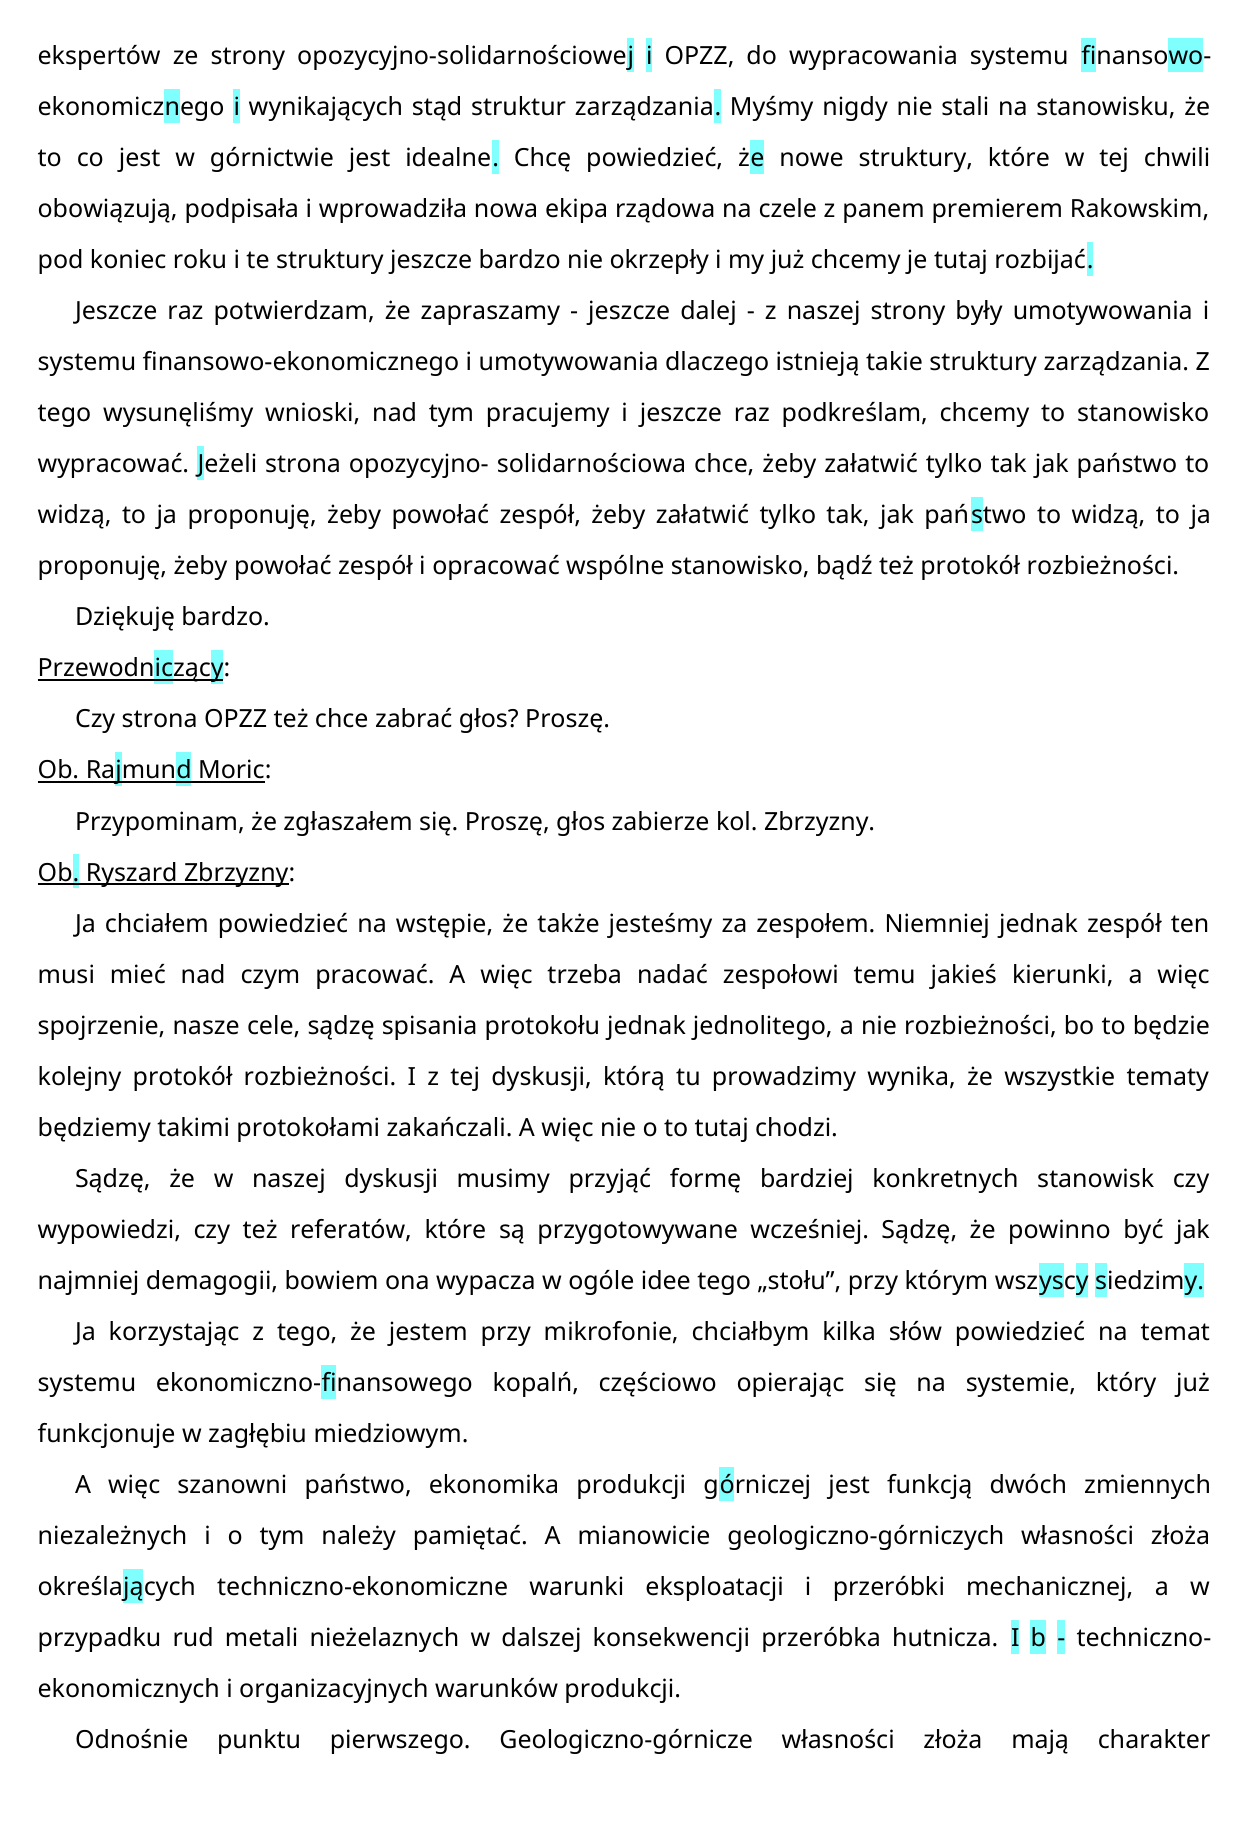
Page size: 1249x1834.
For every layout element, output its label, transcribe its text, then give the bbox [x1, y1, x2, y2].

text Jeszcze raz potwierdzam, że zapraszamy - jeszcze dalej - z naszej strony były umotywowania i systemu finansowo-ekonomicznego i umotywowania dlaczego istnieją takie struktury zarządzania. Z tego wysunęliśmy wnioski, nad tym pracujemy i jeszcze raz podkreślam, chcemy to stanowisko wypracować. Jeżeli strona opozycyjno- solidarnościowa chce, żeby załatwić tylko tak jak państwo to widzą, to ja proponuję, żeby powołać zespół, żeby załatwić tylko tak, jak państwo to widzą, to ja proponuję, żeby powołać zespół i opracować wspólne stanowisko, bądź też protokół rozbieżności. [37, 293, 1211, 582]
text Przewodniczący: [37, 650, 1211, 684]
text Czy strona OPZZ też chce zabrać głos? Proszę. [37, 701, 1211, 735]
text Przypominam, że zgłaszałem się. Proszę, głos zabierze kol. Zbrzyzny. [37, 803, 1211, 837]
text Sądzę, że w naszej dyskusji musimy przyjąć formę bardziej konkretnych stanowisk czy wypowiedzi, czy też referatów, które są przygotowywane wcześniej. Sądzę, że powinno być jak najmniej demagogii, bowiem ona wypacza w ogóle idee tego „stołu”, przy którym wszyscy siedzimy. [37, 1160, 1211, 1297]
text Odnośnie punktu pierwszego. Geologiczno-górnicze własności złoża mają charakter [37, 1722, 1211, 1756]
text Ja chciałem powiedzieć na wstępie, że także jesteśmy za zespołem. Niemniej jednak zespół ten musi mieć nad czym pracować. A więc trzeba nadać zespołowi temu jakieś kierunki, a więc spojrzenie, nasze cele, sądzę spisania protokołu jednak jednolitego, a nie rozbieżności, bo to będzie kolejny protokół rozbieżności. I z tej dyskusji, którą tu prowadzimy wynika, że wszystkie tematy będziemy takimi protokołami zakańczali. A więc nie o to tutaj chodzi. [37, 905, 1211, 1143]
text Ob. Rajmund Moric: [37, 752, 1211, 786]
text ekspertów ze strony opozycyjno-solidarnościowej i OPZZ, do wypracowania systemu finansowo-ekonomicznego i wynikających stąd struktur zarządzania. Myśmy nigdy nie stali na stanowisku, że to co jest w górnictwie jest idealne. Chcę powiedzieć, że nowe struktury, które w tej chwili obowiązują, podpisała i wprowadziła nowa ekipa rządowa na czele z panem premierem Rakowskim, pod koniec roku i te struktury jeszcze bardzo nie okrzepły i my już chcemy je tutaj rozbijać. [37, 37, 1211, 276]
text A więc szanowni państwo, ekonomika produkcji górniczej jest funkcją dwóch zmiennych niezależnych i o tym należy pamiętać. A mianowicie geologiczno-górniczych własności złoża określających techniczno-ekonomiczne warunki eksploatacji i przeróbki mechanicznej, a w przypadku rud metali nieżelaznych w dalszej konsekwencji przeróbka hutnicza. I b - techniczno-ekonomicznych i organizacyjnych warunków produkcji. [37, 1467, 1211, 1705]
text Ob. Ryszard Zbrzyzny: [37, 854, 1211, 888]
text Dziękuję bardzo. [37, 599, 1211, 633]
text Ja korzystając z tego, że jestem przy mikrofonie, chciałbym kilka słów powiedzieć na temat systemu ekonomiczno-finansowego kopalń, częściowo opierając się na systemie, który już funkcjonuje w zagłębiu miedziowym. [37, 1313, 1211, 1450]
